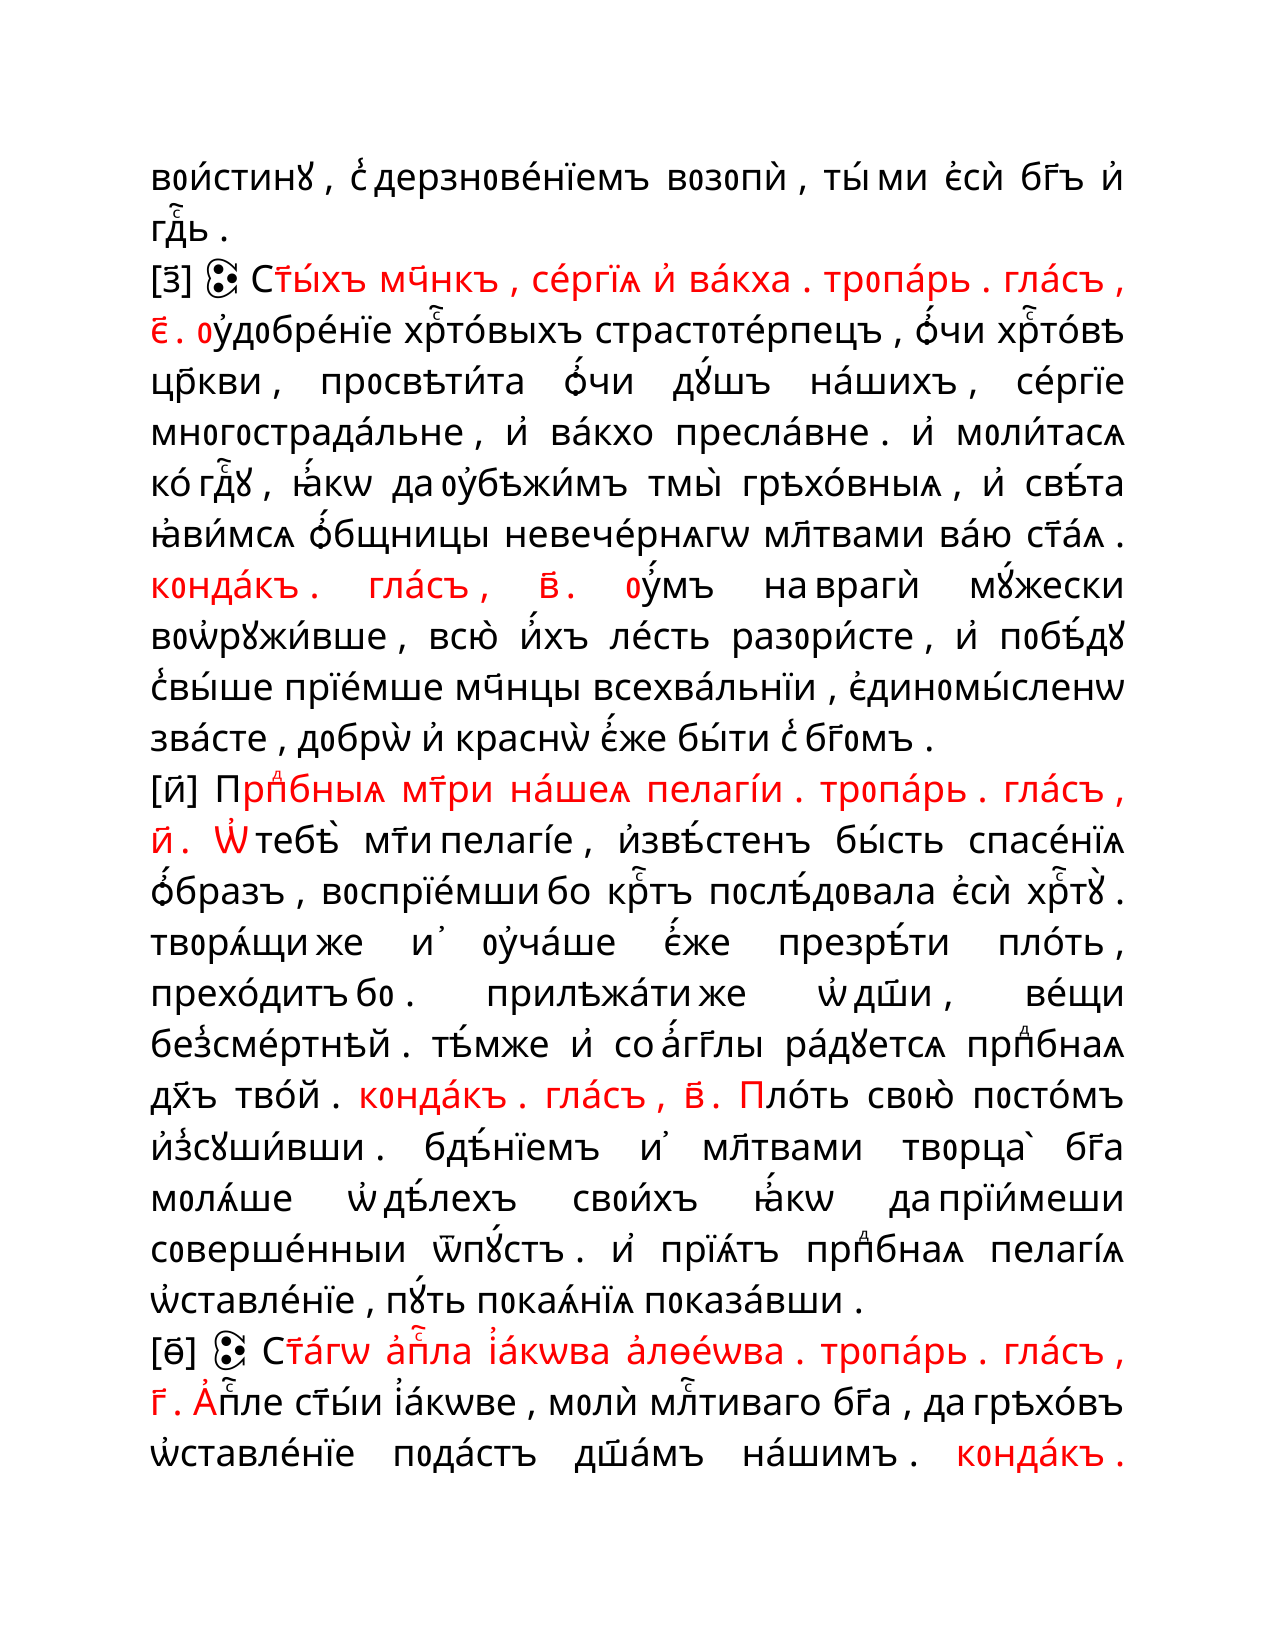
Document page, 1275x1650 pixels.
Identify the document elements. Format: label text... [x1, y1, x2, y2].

text вᲂи́стинꙋ , с̾ дерзнᲂве́нїемъ вᲂзᲂпѝ , ты́ ми є҆сѝ бг҃ъ и҆ гдⷭ҇ь . [150, 150, 1125, 252]
text [з҃] 🕃 Ст҃ы́хъ мч҃нкъ , се́ргїѧ и҆ ва́кха . трᲂпа́рь . гла́съ , є҃ . ᲂу҆дᲂбре́нїе хрⷭ҇то́выхъ страстᲂте́рпецъ , ѻ҆́чи хрⷭ҇то́вѣ цр҃кви , прᲂсвѣти́та ѻ҆́чи дꙋ́шъ на́шихъ , се́ргїе мнᲂгᲂстрада́льне , и҆ ва́кхо пресла́вне . и҆ мᲂли́тасѧ ко́ гдⷭ҇ꙋ , ꙗ҆́кѡ да ᲂу҆бѣжи́мъ тмы̀ грѣхо́вныѧ , и҆ свѣ́та ꙗ҆ви́мсѧ ѻ҆́бщницы невече́рнѧгѡ мл҃твами ва́ю ст҃а́ѧ . кᲂнда́къ . гла́съ , в҃ . ᲂу҆́мъ на врагѝ мꙋ́жески вᲂѡ҆рꙋжи́вше , всю̀ и҆́хъ ле́сть разᲂри́сте , и҆ пᲂбѣ́дꙋ с̾вы́ше прїе́мше мч҃нцы всехва́льнїи , є҆динᲂмы́сленѡ зва́сте , дᲂбрѡ̀ и҆ краснѡ̀ є҆́же бы́ти с̾ бг҃ᲂмъ . [150, 252, 1125, 762]
text [ѳ҃] 🕃 Ст҃а́гѡ а҆пⷭ҇ла і҆а́кѡва а҆лѳе́ѡва . трᲂпа́рь . гла́съ , г҃ . А҆пⷭ҇ле ст҃ы́и і҆а́кѡве , мᲂлѝ млⷭ҇тиваго бг҃а , да грѣхо́въ ѡ҆ставле́нїе пᲂда́стъ дш҃а́мъ на́шимъ . кᲂнда́къ . [150, 1324, 1125, 1477]
text [и҃] Прпⷣбныѧ мт҃ри на́шеѧ пелагі́и . трᲂпа́рь . гла́съ , и҃ . Ѡ҆ тебѣ̀ мт҃и пелагі́е , и҆звѣ́стенъ бы́сть спасе́нїѧ ѻ҆́бразъ , вᲂспрїе́мши бо крⷭ҇тъ пᲂслѣ́дᲂвала є҆сѝ хрⷭ҇тꙋ̀ . твᲂрѧ́щи же и҆ ᲂу҆ча́ше є҆́же презрѣ́ти пло́ть , прехо́дитъ бᲂ . прилѣжа́ти же ѡ҆ дш҃и , ве́щи без̾сме́ртнѣй . тѣ́мже и҆ со а҆́гг҃лы ра́дꙋетсѧ прпⷣбнаѧ дх҃ъ тво́й . кᲂнда́къ . гла́съ , в҃ . Пло́ть свᲂю̀ пᲂсто́мъ и҆з̾сꙋши́вши . бдѣ́нїемъ и҆ мл҃твами твᲂрца̀ бг҃а мᲂлѧ́ше ѡ҆ дѣ́лехъ свᲂи́хъ ꙗ҆́кѡ да прїи́меши сᲂверше́нныи ѿпꙋ́стъ . и҆ прїѧ́тъ прпⷣбнаѧ пелагі́ѧ ѡ҆ставле́нїе , пꙋ́ть пᲂкаѧ́нїѧ пᲂказа́вши . [150, 762, 1125, 1324]
